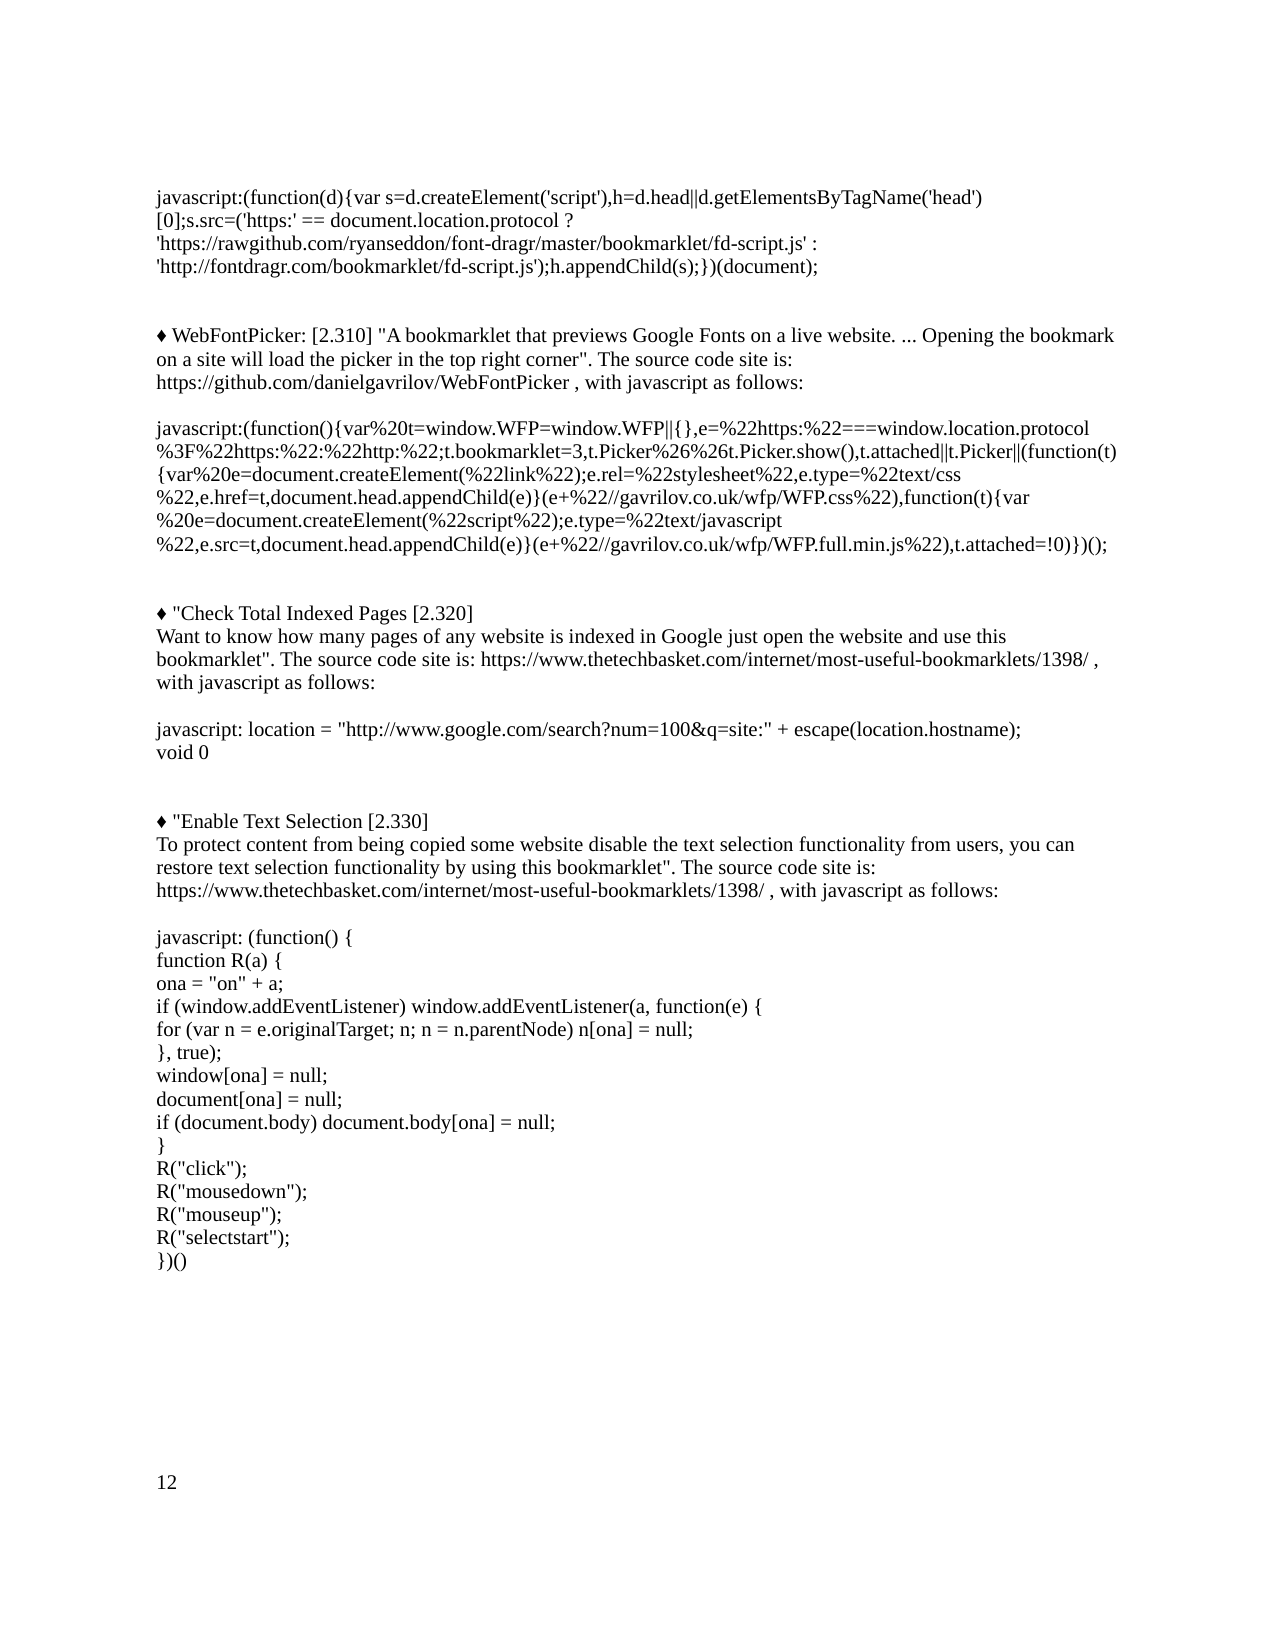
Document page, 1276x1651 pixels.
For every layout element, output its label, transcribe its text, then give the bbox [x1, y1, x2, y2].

text function R(a) { [150, 949, 1125, 972]
text javascript: (function() { [150, 926, 1125, 949]
text if (window.addEventListener) window.addEventListener(a, function(e) { [150, 995, 1125, 1018]
text R("selectstart"); [150, 1226, 1125, 1249]
text R("mouseup"); [150, 1203, 1125, 1226]
text To protect content from being copied some website disable the text selection functionality from users, you can restore text selection functionality by using this bookmarklet". The source code site is: https://www.thetechbasket.com/internet/most-useful-bookmarklets/1398/ , with javascript as follows: [150, 833, 1125, 902]
text })() [150, 1249, 1125, 1272]
text ona = "on" + a; [150, 972, 1125, 995]
text if (document.body) document.body[ona] = null; [150, 1111, 1125, 1134]
text for (var n = e.originalTarget; n; n = n.parentNode) n[ona] = null; [150, 1018, 1125, 1041]
text } [150, 1134, 1125, 1157]
text javascript:(function(d){var s=d.createElement('script'),h=d.head||d.getElementsByTagName('head')[0];s.src=('https:' == document.location.protocol ? 'https://rawgithub.com/ryanseddon/font-dragr/master/bookmarklet/fd-script.js' : 'http://fontdragr.com/bookmarklet/fd-script.js');h.appendChild(s);})(document); [150, 186, 1125, 278]
text javascript: location = "http://www.google.com/search?num=100&q=site:" + escape(location.hostname); [150, 717, 1125, 741]
text javascript:(function(){var%20t=window.WFP=window.WFP||{},e=%22https:%22===window.location.protocol%3F%22https:%22:%22http:%22;t.bookmarklet=3,t.Picker%26%26t.Picker.show(),t.attached||t.Picker||(function(t){var%20e=document.createElement(%22link%22);e.rel=%22stylesheet%22,e.type=%22text/css%22,e.href=t,document.head.appendChild(e)}(e+%22//gavrilov.co.uk/wfp/WFP.css%22),function(t){var%20e=document.createElement(%22script%22);e.type=%22text/javascript%22,e.src=t,document.head.appendChild(e)}(e+%22//gavrilov.co.uk/wfp/WFP.full.min.js%22),t.attached=!0)})(); [150, 417, 1125, 556]
text }, true); [150, 1041, 1125, 1064]
text ♦ WebFontPicker: [2.310] "A bookmarklet that previews Google Fonts on a live website. ... Opening the bookmark on a site will load the picker in the top right corner". The source code site is: https://github.com/danielgavrilov/WebFontPicker , with javascript as follows: [150, 324, 1125, 394]
text R("click"); [150, 1157, 1125, 1180]
text window[ona] = null; [150, 1064, 1125, 1087]
text R("mousedown"); [150, 1180, 1125, 1203]
text ♦ "Enable Text Selection [2.330] [150, 810, 1125, 833]
text Want to know how many pages of any website is indexed in Google just open the website and use this bookmarklet". The source code site is: https://www.thetechbasket.com/internet/most-useful-bookmarklets/1398/ , with javascript as follows: [150, 625, 1125, 694]
text ♦ "Check Total Indexed Pages [2.320] [150, 602, 1125, 625]
text document[ona] = null; [150, 1087, 1125, 1111]
text void 0 [150, 741, 1125, 764]
